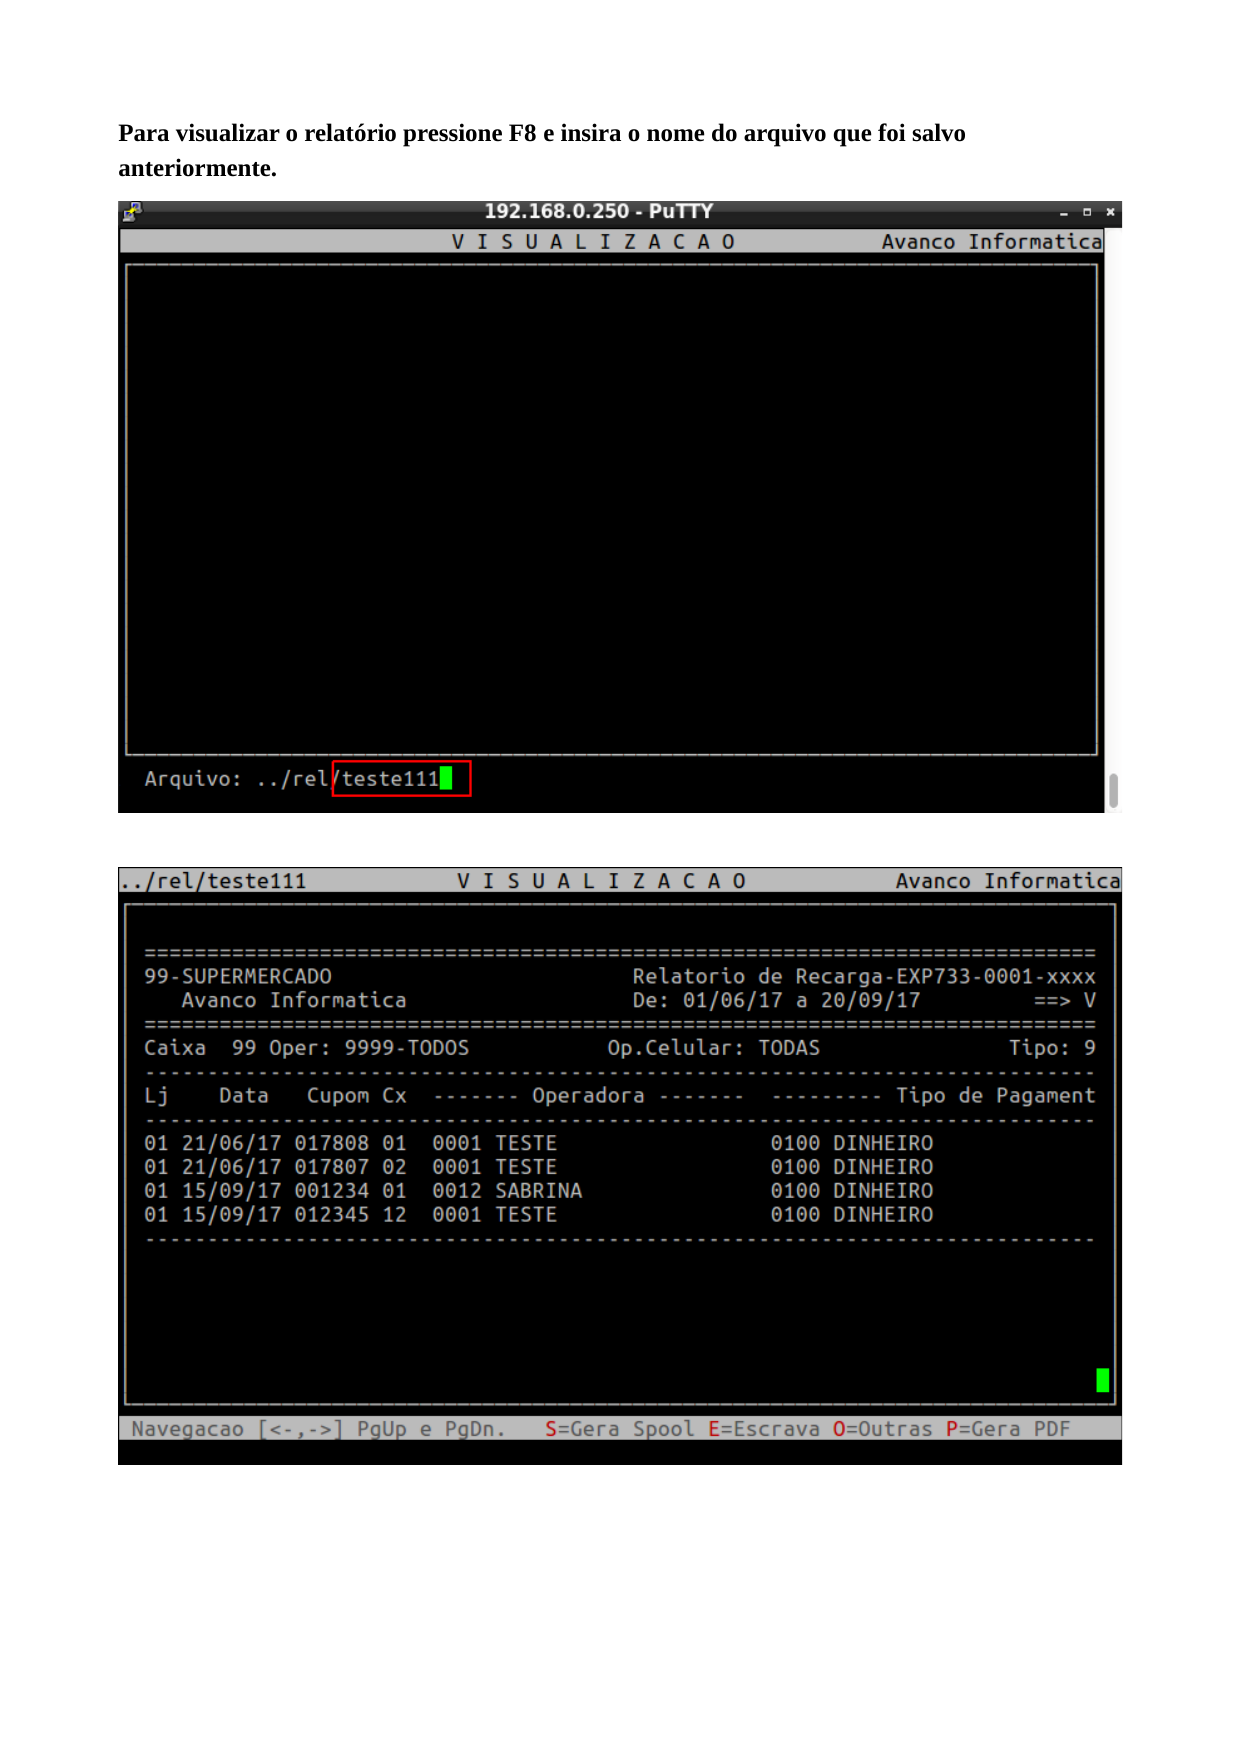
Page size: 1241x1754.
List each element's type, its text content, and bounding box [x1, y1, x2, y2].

text Para visualizar o relatório pressione F8 e insira o nome do arquivo que foi salvo anteriormente. [118, 118, 1122, 181]
picture [118, 201, 1123, 813]
picture [118, 867, 1123, 1465]
